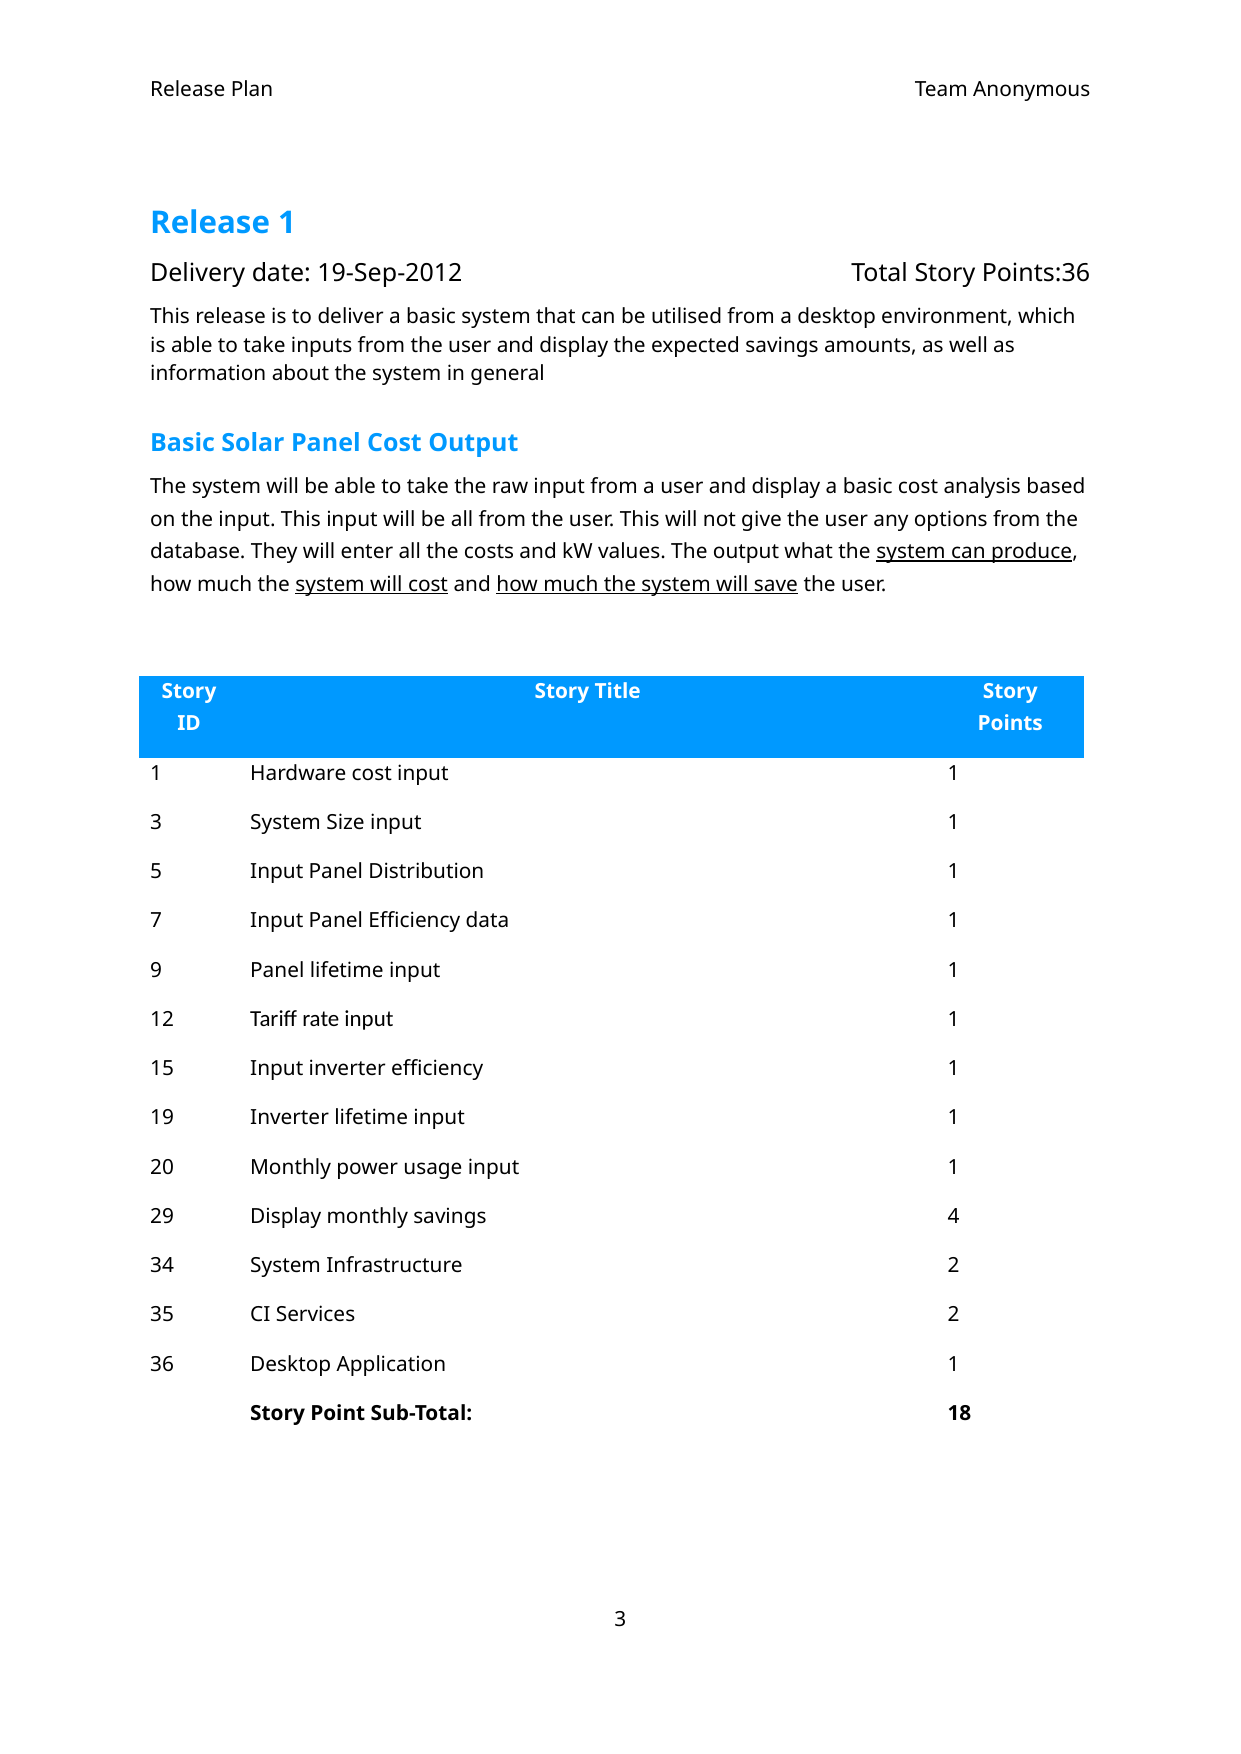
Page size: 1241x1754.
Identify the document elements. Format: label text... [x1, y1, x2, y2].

table_cell 15 [139, 1053, 239, 1102]
table_cell Inverter lifetime input [239, 1103, 936, 1152]
table_cell 19 [139, 1103, 239, 1152]
table_header Story Points [936, 676, 1084, 758]
table_cell 12 [139, 1004, 239, 1053]
table_cell 1 [936, 1053, 1084, 1102]
table_cell 1 [936, 1152, 1084, 1201]
table_cell [139, 1398, 239, 1447]
table_cell System Infrastructure [239, 1250, 936, 1299]
table_cell Monthly power usage input [239, 1152, 936, 1201]
table_cell 4 [936, 1201, 1084, 1250]
table_cell 1 [936, 955, 1084, 1004]
table_cell 18 [936, 1398, 1084, 1447]
table_cell 1 [936, 1349, 1084, 1398]
table_cell 34 [139, 1250, 239, 1299]
table_cell Input inverter efficiency [239, 1053, 936, 1102]
text Delivery date: 19-Sep-2012 Total Story Points:36 [150, 255, 1090, 289]
table_cell 35 [139, 1300, 239, 1349]
table_header Story Title [239, 676, 936, 758]
text The system will be able to take the raw input from a user and display a basic cost analysis based on the input. This input will be all from the user. This will not give the user any options from the database. They will enter all the costs and kW values. The output what the system can produce, how much the system will cost and how much the system will save the user. [150, 471, 1090, 597]
table_cell 1 [936, 1103, 1084, 1152]
table_cell Tariff rate input [239, 1004, 936, 1053]
table_cell 3 [139, 807, 239, 856]
table_cell System Size input [239, 807, 936, 856]
table_cell 1 [936, 807, 1084, 856]
table_header Story ID [139, 676, 239, 758]
table_cell 9 [139, 955, 239, 1004]
table_cell 1 [936, 905, 1084, 955]
table_cell 5 [139, 856, 239, 905]
text This release is to deliver a basic system that can be utilised from a desktop environment, which is able to take inputs from the user and display the expected savings amounts, as well as information about the system in general [150, 302, 1090, 387]
table_cell Input Panel Distribution [239, 856, 936, 905]
table_cell 36 [139, 1349, 239, 1398]
table_cell Hardware cost input [239, 758, 936, 807]
subtitle Release 1 [150, 200, 1090, 243]
table_cell 7 [139, 905, 239, 955]
table_cell 1 [936, 856, 1084, 905]
table_cell 1 [936, 758, 1084, 807]
table_cell 1 [936, 1004, 1084, 1053]
table_cell CI Services [239, 1300, 936, 1349]
table_cell 1 [139, 758, 239, 807]
table_cell Panel lifetime input [239, 955, 936, 1004]
table_cell Desktop Application [239, 1349, 936, 1398]
table_cell 2 [936, 1300, 1084, 1349]
subtitle Basic Solar Panel Cost Output [150, 424, 1090, 458]
table_cell 29 [139, 1201, 239, 1250]
table_cell 2 [936, 1250, 1084, 1299]
table_cell Display monthly savings [239, 1201, 936, 1250]
table_cell Story Point Sub-Total: [239, 1398, 936, 1447]
table_cell 20 [139, 1152, 239, 1201]
table_cell Input Panel Efficiency data [239, 905, 936, 955]
